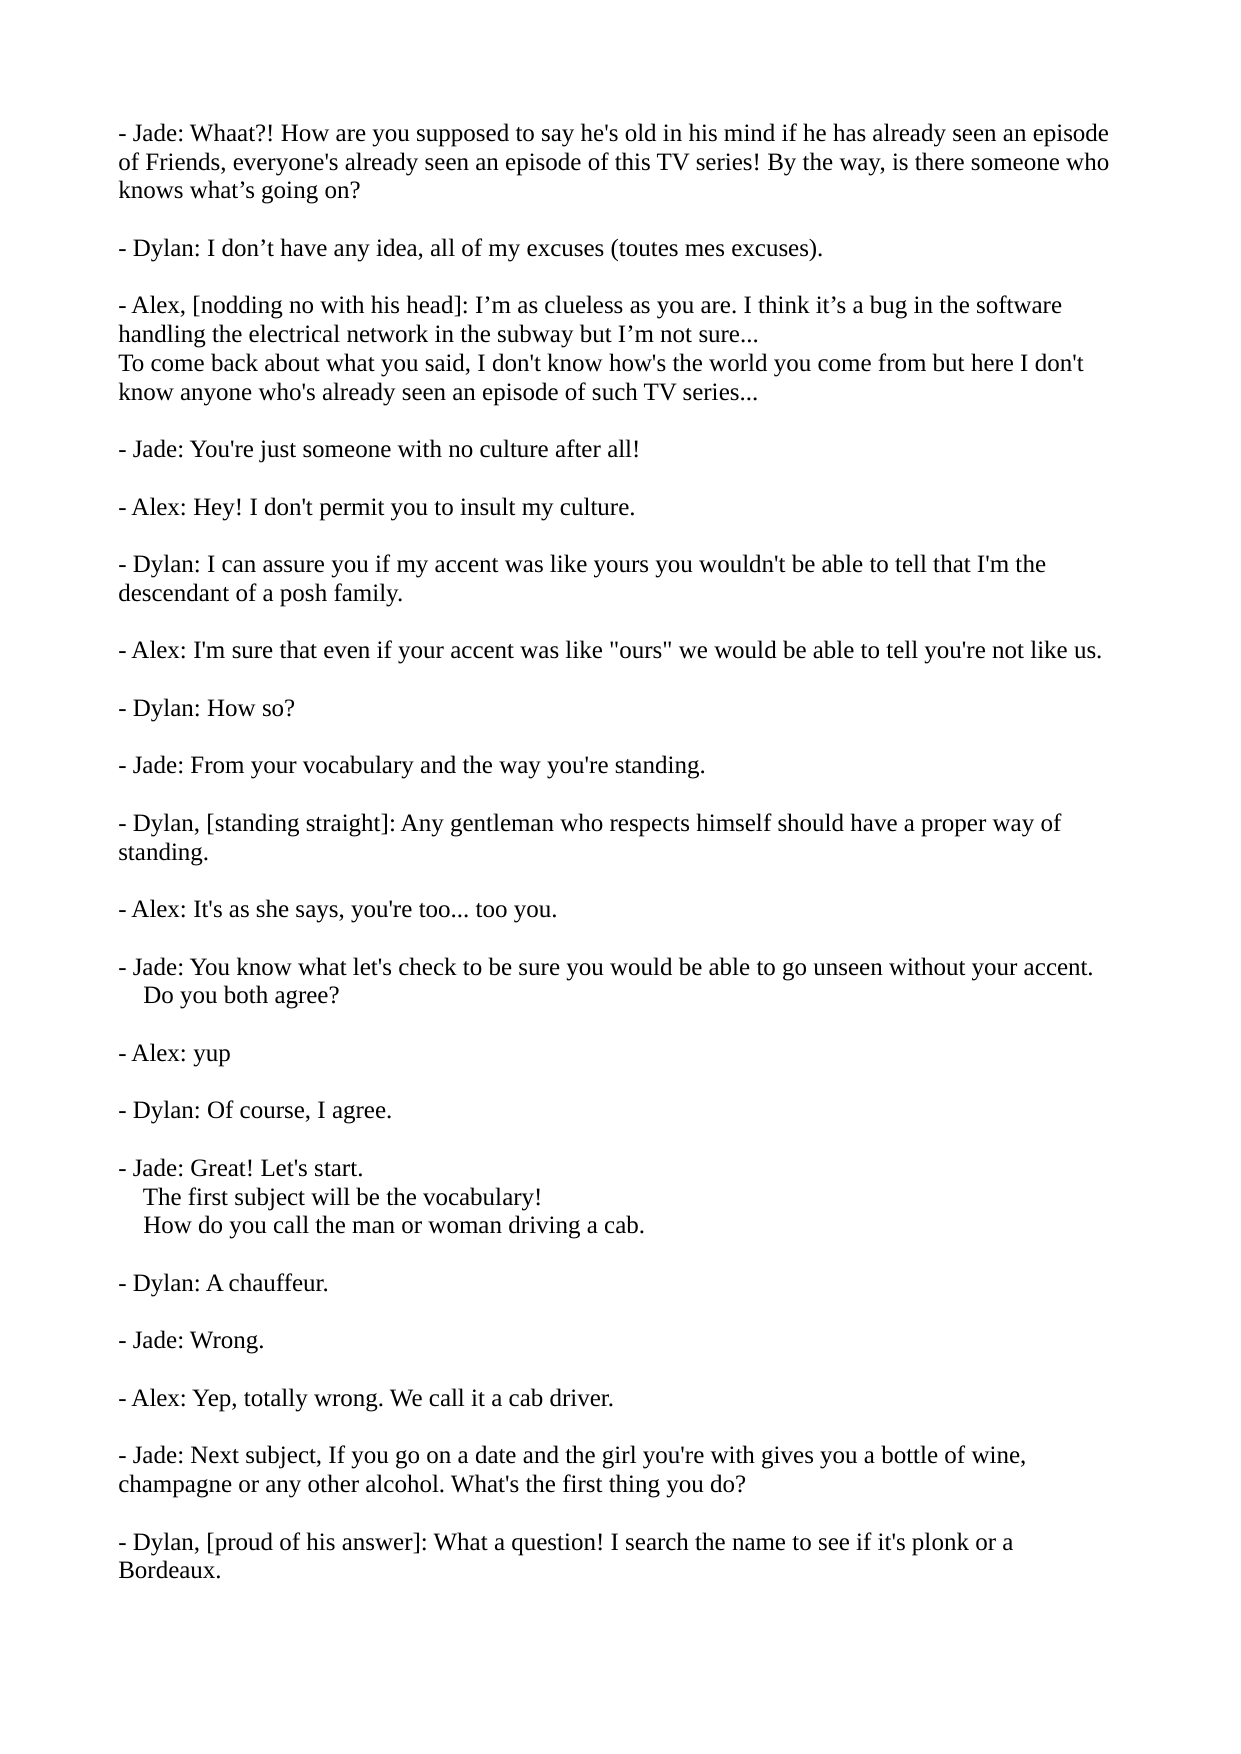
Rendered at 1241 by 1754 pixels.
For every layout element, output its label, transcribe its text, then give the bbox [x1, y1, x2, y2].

text - Jade: You know what let's check to be sure you would be able to go unseen without your accent. [118, 952, 1122, 981]
text - Jade: From your vocabulary and the way you're standing. [118, 751, 1122, 779]
text - Dylan: Of course, I agree. [118, 1096, 1122, 1124]
text The first subject will be the vocabulary! [118, 1182, 1122, 1211]
text - Jade: Wrong. [118, 1326, 1122, 1354]
text - Dylan, [standing straight]: Any gentleman who respects himself should have a proper way of standing. [118, 808, 1122, 866]
text How do you call the man or woman driving a cab. [118, 1211, 1122, 1239]
text - Alex: It's as she says, you're too... too you. [118, 894, 1122, 923]
text - Dylan: I can assure you if my accent was like yours you wouldn't be able to tell that I'm the descendant of a posh family. [118, 549, 1122, 607]
text - Jade: Whaat?! How are you supposed to say he's old in his mind if he has already seen an episode of Friends, everyone's already seen an episode of this TV series! By the way, is there someone who knows what’s going on? [118, 118, 1122, 204]
text To come back about what you said, I don't know how's the world you come from but here I don't know anyone who's already seen an episode of such TV series... [118, 348, 1122, 406]
text - Alex, [nodding no with his head]: I’m as clueless as you are. I think it’s a bug in the software handling the electrical network in the subway but I’m not sure... [118, 291, 1122, 348]
text - Dylan: A chauffeur. [118, 1268, 1122, 1297]
text - Alex: Hey! I don't permit you to insult my culture. [118, 492, 1122, 521]
text - Jade: Great! Let's start. [118, 1153, 1122, 1182]
text - Dylan, [proud of his answer]: What a question! I search the name to see if it's plonk or a Bordeaux. [118, 1527, 1122, 1584]
text Do you both agree? [118, 981, 1122, 1009]
text - Alex: yup [118, 1038, 1122, 1067]
text - Dylan: I don’t have any idea, all of my excuses (toutes mes excuses). [118, 233, 1122, 262]
text - Alex: Yep, totally wrong. We call it a cab driver. [118, 1383, 1122, 1412]
text - Jade: You're just someone with no culture after all! [118, 434, 1122, 463]
text - Jade: Next subject, If you go on a date and the girl you're with gives you a bottle of wine, champagne or any other alcohol. What's the first thing you do? [118, 1441, 1122, 1498]
text - Dylan: How so? [118, 693, 1122, 722]
text - Alex: I'm sure that even if your accent was like "ours" we would be able to tell you're not like us. [118, 636, 1122, 664]
